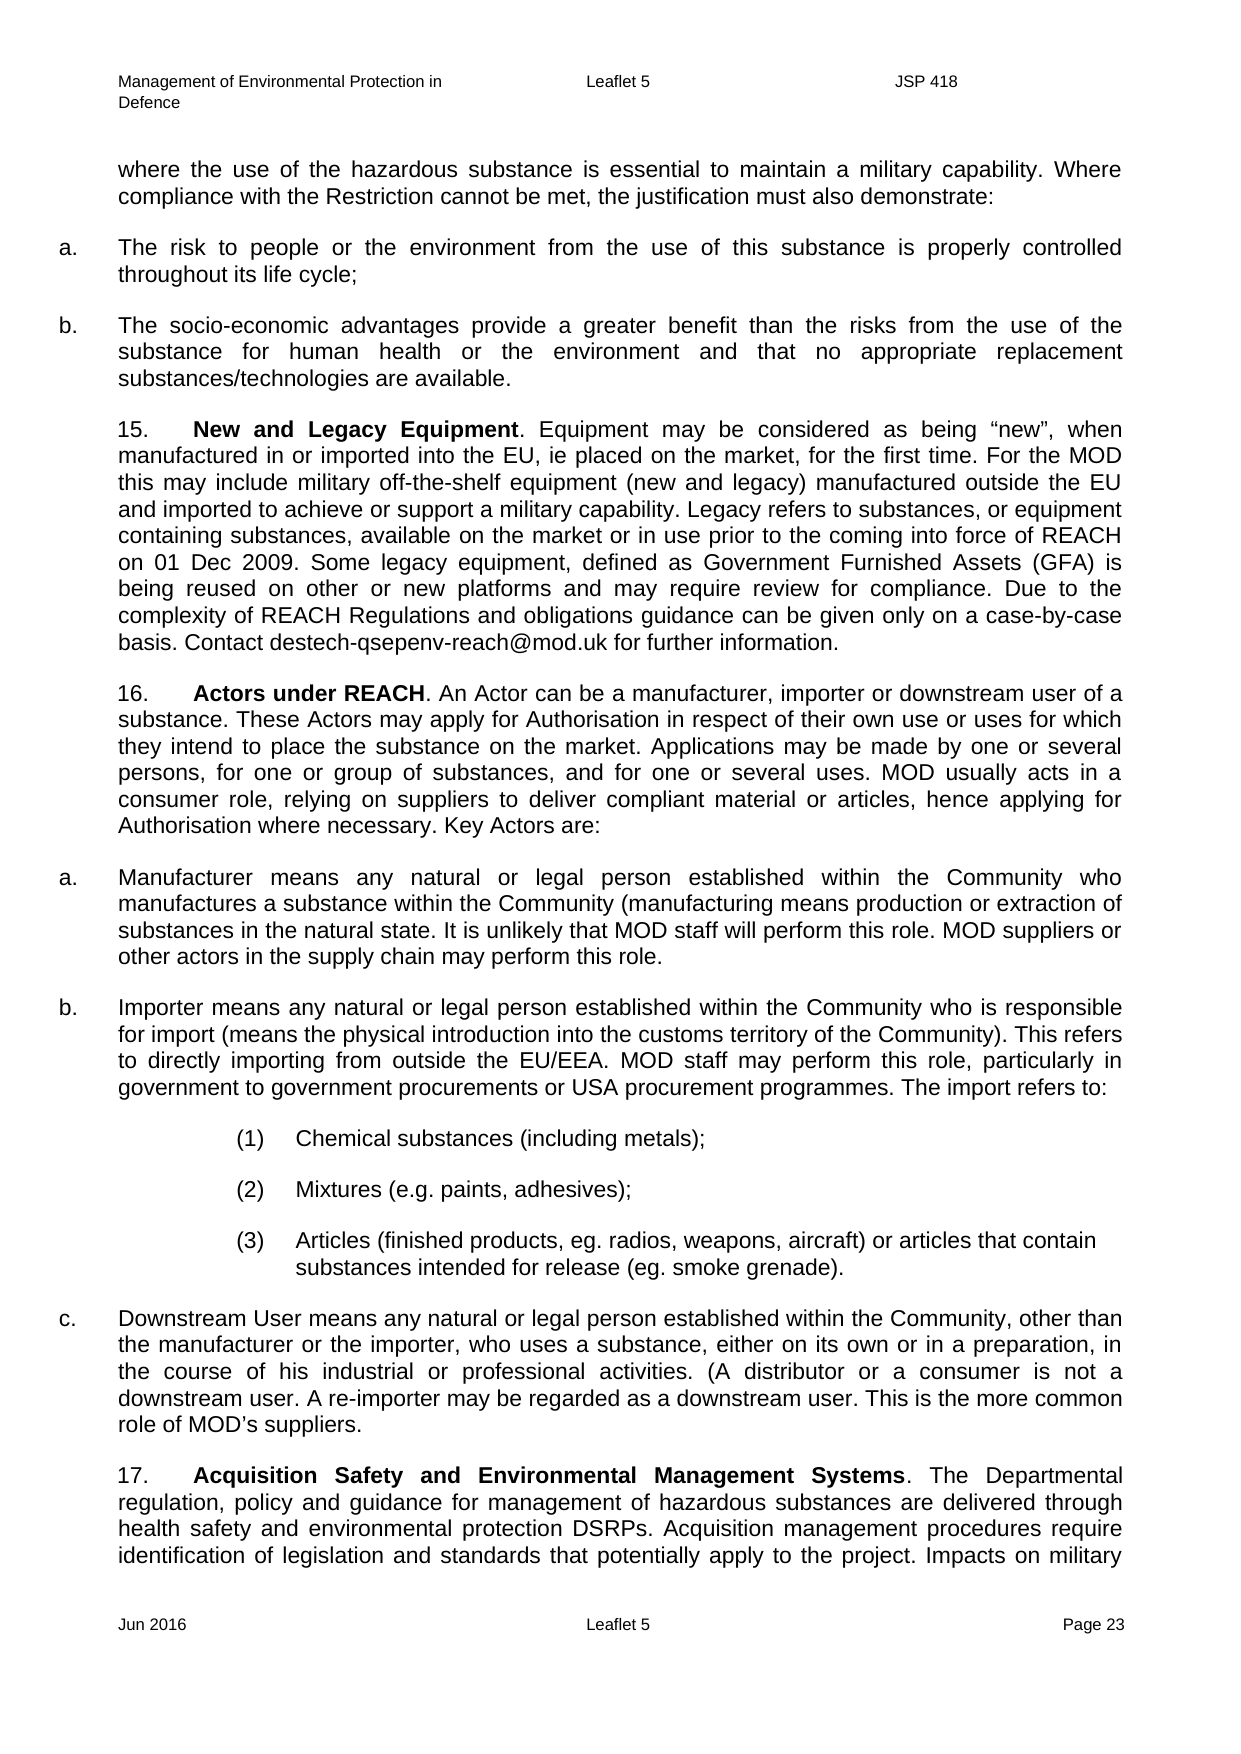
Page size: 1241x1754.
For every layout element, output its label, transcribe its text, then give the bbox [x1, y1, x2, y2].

list where the use of the hazardous substance is essential to maintain a military capability. Where compliance with the Restriction cannot be met, the justification must also demonstrate: [117, 156, 1123, 209]
list Acquisition Safety and Environmental Management Systems. The Departmental regulation, policy and guidance for management of hazardous substances are delivered through health safety and environmental protection DSRPs. Acquisition management procedures require identification of legislation and standards that potentially apply to the project. Impacts on military [117, 1462, 1123, 1568]
list Mixtures (e.g. paints, adhesives); [236, 1176, 1123, 1202]
list Actors under REACH. An Actor can be a manufacturer, importer or downstream user of a substance. These Actors may apply for Authorisation in respect of their own use or uses for which they intend to place the substance on the market. Applications may be made by one or several persons, for one or group of substances, and for one or several uses. MOD usually acts in a consumer role, relying on suppliers to deliver compliant material or articles, hence applying for Authorisation where necessary. Key Actors are: [117, 679, 1123, 839]
list Importer means any natural or legal person established within the Community who is responsible for import (means the physical introduction into the customs territory of the Community). This refers to directly importing from outside the EU/EEA. MOD staff may perform this role, particularly in government to government procurements or USA procurement programmes. The import refers to: [59, 994, 1123, 1100]
list The socio-economic advantages provide a greater benefit than the risks from the use of the substance for human health or the environment and that no appropriate replacement substances/technologies are available. [59, 312, 1123, 391]
list Articles (finished products, eg. radios, weapons, aircraft) or articles that contain substances intended for release (eg. smoke grenade). [236, 1227, 1123, 1280]
list Chemical substances (including metals); [236, 1125, 1123, 1152]
list New and Legacy Equipment. Equipment may be considered as being “new”, when manufactured in or imported into the EU, ie placed on the market, for the first time. For the MOD this may include military off-the-shelf equipment (new and legacy) manufactured outside the EU and imported to achieve or support a military capability. Legacy refers to substances, or equipment containing substances, available on the market or in use prior to the coming into force of REACH on 01 Dec 2009. Some legacy equipment, defined as Government Furnished Assets (GFA) is being reused on other or new platforms and may require review for compliance. Due to the complexity of REACH Regulations and obligations guidance can be given only on a case-by-case basis. Contact destech-qsepenv-reach@mod.uk for further information. [117, 416, 1123, 655]
list Manufacturer means any natural or legal person established within the Community who manufactures a substance within the Community (manufacturing means production or extraction of substances in the natural state. It is unlikely that MOD staff will perform this role. MOD suppliers or other actors in the supply chain may perform this role. [59, 863, 1123, 969]
list Downstream User means any natural or legal person established within the Community, other than the manufacturer or the importer, who uses a substance, either on its own or in a preparation, in the course of his industrial or professional activities. (A distributor or a consumer is not a downstream user. A re-importer may be regarded as a downstream user. This is the more common role of MOD’s suppliers. [59, 1305, 1123, 1437]
list The risk to people or the environment from the use of this substance is properly controlled throughout its life cycle; [59, 234, 1123, 287]
